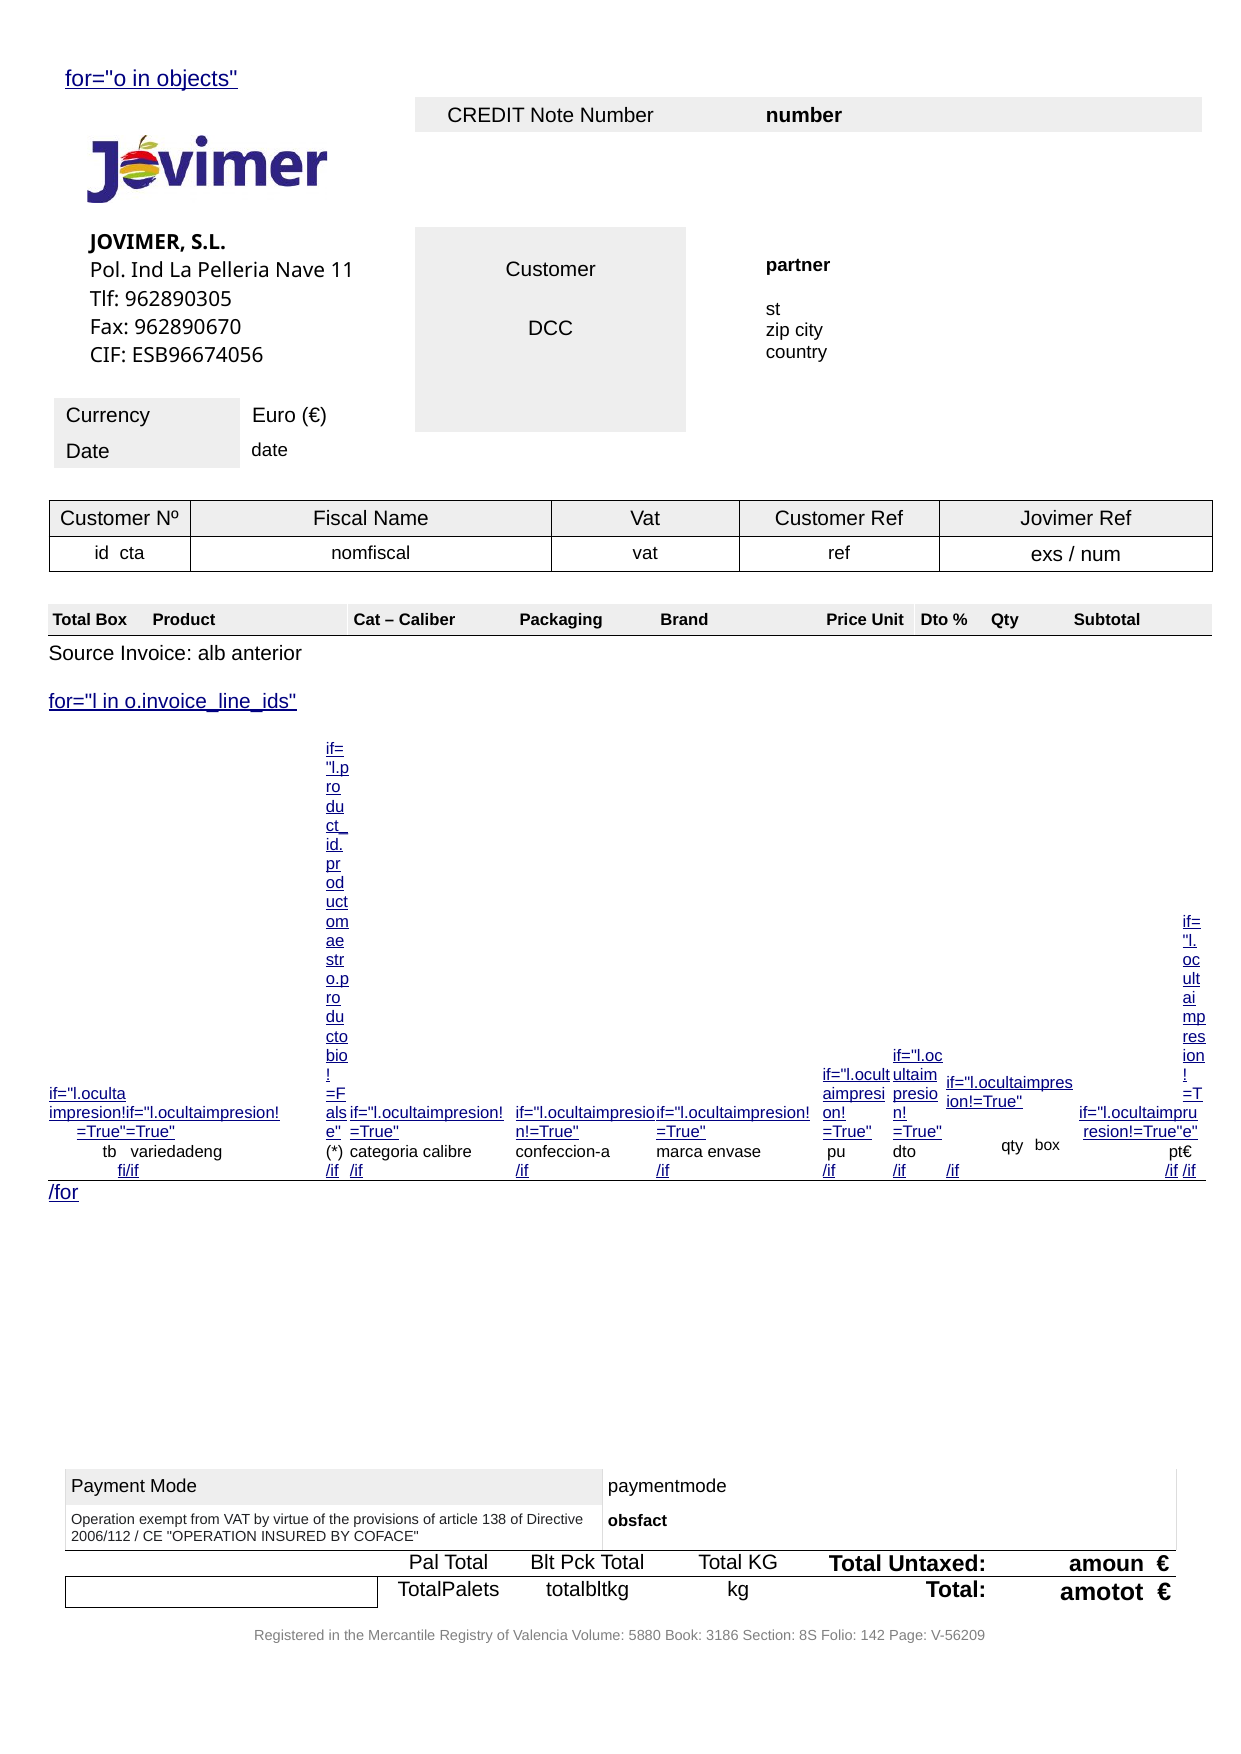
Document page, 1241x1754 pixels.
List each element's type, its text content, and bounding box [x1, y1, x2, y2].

table_header if="l.ocultaimpresion!=True" marca envase /if [656, 713, 822, 1180]
table_header Dto % [915, 604, 985, 635]
table_cell partner st zip city country [686, 227, 1202, 432]
table_header [48, 598, 1212, 635]
table_header if="l.ocultaimpresion!=True" pt /if [1076, 713, 1182, 1180]
table_header CREDIT Note Number [415, 97, 686, 132]
table_cell Customer [415, 227, 686, 286]
table_cell [415, 132, 1202, 227]
table_header [48, 636, 1212, 641]
table_header Subtotal [1068, 604, 1212, 635]
table_cell Date [54, 433, 240, 468]
table_header res [1183, 1025, 1206, 1043]
table_header /if [946, 1161, 1076, 1180]
table_header box [1029, 1130, 1076, 1161]
table_header qty [946, 1130, 1029, 1161]
table_header if="l.ocultaimpresion!=True" variedadeng /if [126, 713, 326, 1180]
table_cell id cta [50, 537, 190, 571]
table_cell /for [48, 1180, 1212, 1204]
table_header if="l.ocultaimpresion!=True" categoria calibre /if [350, 713, 515, 1180]
table_header Product [146, 604, 347, 635]
table_header Euro (€) [240, 398, 403, 433]
table_header if="l.ocultaimp [1183, 713, 1206, 1024]
table_header roductobio!=False" (*) /if [326, 987, 349, 1180]
table_cell [1206, 713, 1212, 1180]
table_cell for="l in o.invoice_line_ids" [48, 689, 1212, 712]
table_header if="l.ocultaimpresion!=True" tb fi [48, 713, 126, 1180]
table_header if="l.p [326, 713, 349, 775]
table_cell vat [552, 537, 739, 571]
table_header Fiscal Name [191, 501, 551, 536]
table_header Packaging [513, 604, 654, 635]
table_header Total Box [48, 604, 146, 635]
table_header if="l.ocultaimpresion!=True" pu /if [822, 713, 893, 1180]
table_header Vat [552, 501, 739, 536]
table_header Currency [54, 398, 240, 433]
table_cell date [240, 433, 403, 468]
picture [87, 135, 328, 203]
table_cell Source Invoice: alb anterior [48, 641, 1212, 688]
table_cell ref [740, 537, 939, 571]
table_header ion!=True" € /if [1183, 1044, 1206, 1180]
table_cell exs / num [940, 537, 1212, 571]
table_header aestro.p [326, 929, 349, 986]
table_header JOVIMER, S.L. Pol. Ind La Pelleria Nave 11 Tlf: 962890305 Fax: 962890670 CIF: ESB96674056 [48, 91, 409, 474]
table_header Jovimer Ref [940, 501, 1212, 536]
table_header if="l.ocultaimpresion!=True" [946, 713, 1076, 1130]
text for="o in objects" [65, 65, 1175, 91]
table_header Customer Ref [740, 501, 939, 536]
table_header if="l.ocultaimpresion!=True" dto /if [893, 713, 946, 1180]
table_header Customer Nº [50, 501, 190, 536]
table_cell nomfiscal [191, 537, 551, 571]
table_header [409, 91, 1208, 474]
table_header if="l.ocultaimpresion!=True" confeccion-a /if [515, 713, 656, 1180]
table_header Cat – Caliber [348, 604, 513, 635]
table_header roduct_id.productom [326, 776, 349, 928]
table_header Price Unit [820, 604, 914, 635]
table_header Brand [654, 604, 820, 635]
table_cell DCC [415, 286, 686, 432]
table_header number [686, 97, 1202, 132]
table_header Qty [985, 604, 1068, 635]
